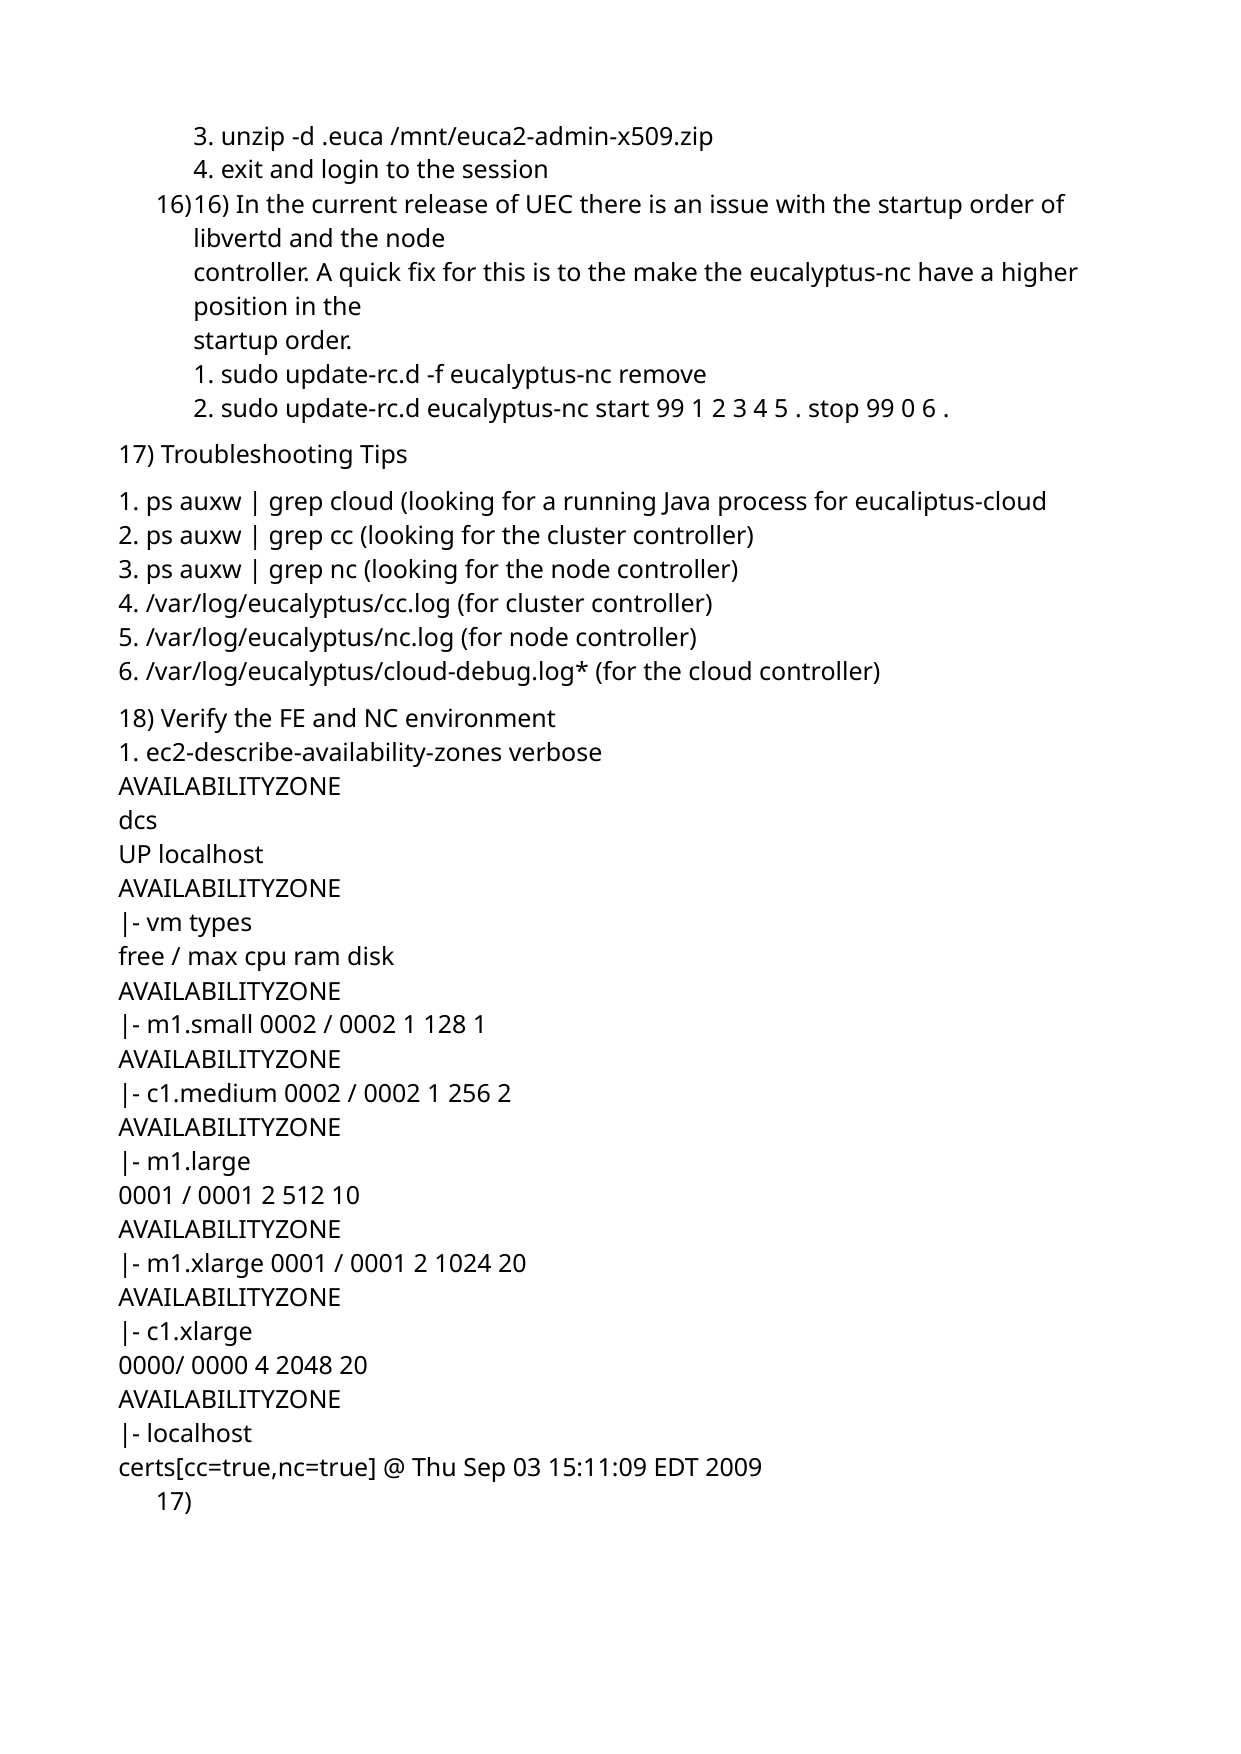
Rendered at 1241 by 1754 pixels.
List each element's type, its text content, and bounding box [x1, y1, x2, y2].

text |- vm types [118, 905, 1122, 939]
text AVAILABILITYZONE [118, 769, 1122, 803]
text AVAILABILITYZONE [118, 1382, 1122, 1416]
text 18) Verify the FE and NC environment [118, 701, 1122, 735]
text UP localhost [118, 837, 1122, 871]
text AVAILABILITYZONE [118, 1280, 1122, 1314]
text 1. ec2-describe-availability-zones verbose [118, 735, 1122, 769]
text |- m1.large [118, 1143, 1122, 1177]
text AVAILABILITYZONE [118, 973, 1122, 1007]
text AVAILABILITYZONE [118, 1041, 1122, 1075]
text AVAILABILITYZONE [118, 1212, 1122, 1246]
list 16) In the current release of UEC there is an issue with the startup order of libvertd and the node controller. A quick fix for this is to the make the eucalyptus-nc have a higher position in the startup order. 1. sudo update-rc.d -f eucalyptus-nc remove 2. sudo update-rc.d eucalyptus-nc start 99 1 2 3 4 5 . stop 99 0 6 . [156, 186, 1122, 425]
text AVAILABILITYZONE [118, 871, 1122, 905]
text AVAILABILITYZONE [118, 1109, 1122, 1143]
text |- localhost [118, 1416, 1122, 1450]
text 17) Troubleshooting Tips [118, 437, 1122, 471]
text 1. ps auxw | grep cloud (looking for a running Java process for eucaliptus-cloud 2. ps auxw | grep cc (looking for the cluster controller) 3. ps auxw | grep nc (looking for the node controller) 4. /var/log/eucalyptus/cc.log (for cluster controller) 5. /var/log/eucalyptus/nc.log (for node controller) 6. /var/log/eucalyptus/cloud-debug.log* (for the cloud controller) [118, 484, 1122, 688]
text dcs [118, 803, 1122, 837]
text 0000/ 0000 4 2048 20 [118, 1348, 1122, 1382]
text free / max cpu ram disk [118, 939, 1122, 973]
text |- m1.xlarge 0001 / 0001 2 1024 20 [118, 1246, 1122, 1280]
text |- c1.xlarge [118, 1314, 1122, 1348]
text 0001 / 0001 2 512 10 [118, 1177, 1122, 1212]
text |- c1.medium 0002 / 0002 1 256 2 [118, 1075, 1122, 1109]
list 3. unzip -d .euca /mnt/euca2-admin-x509.zip 4. exit and login to the session [156, 118, 1122, 186]
text |- m1.small 0002 / 0002 1 128 1 [118, 1007, 1122, 1041]
text certs[cc=true,nc=true] @ Thu Sep 03 15:11:09 EDT 2009 [118, 1450, 1122, 1484]
